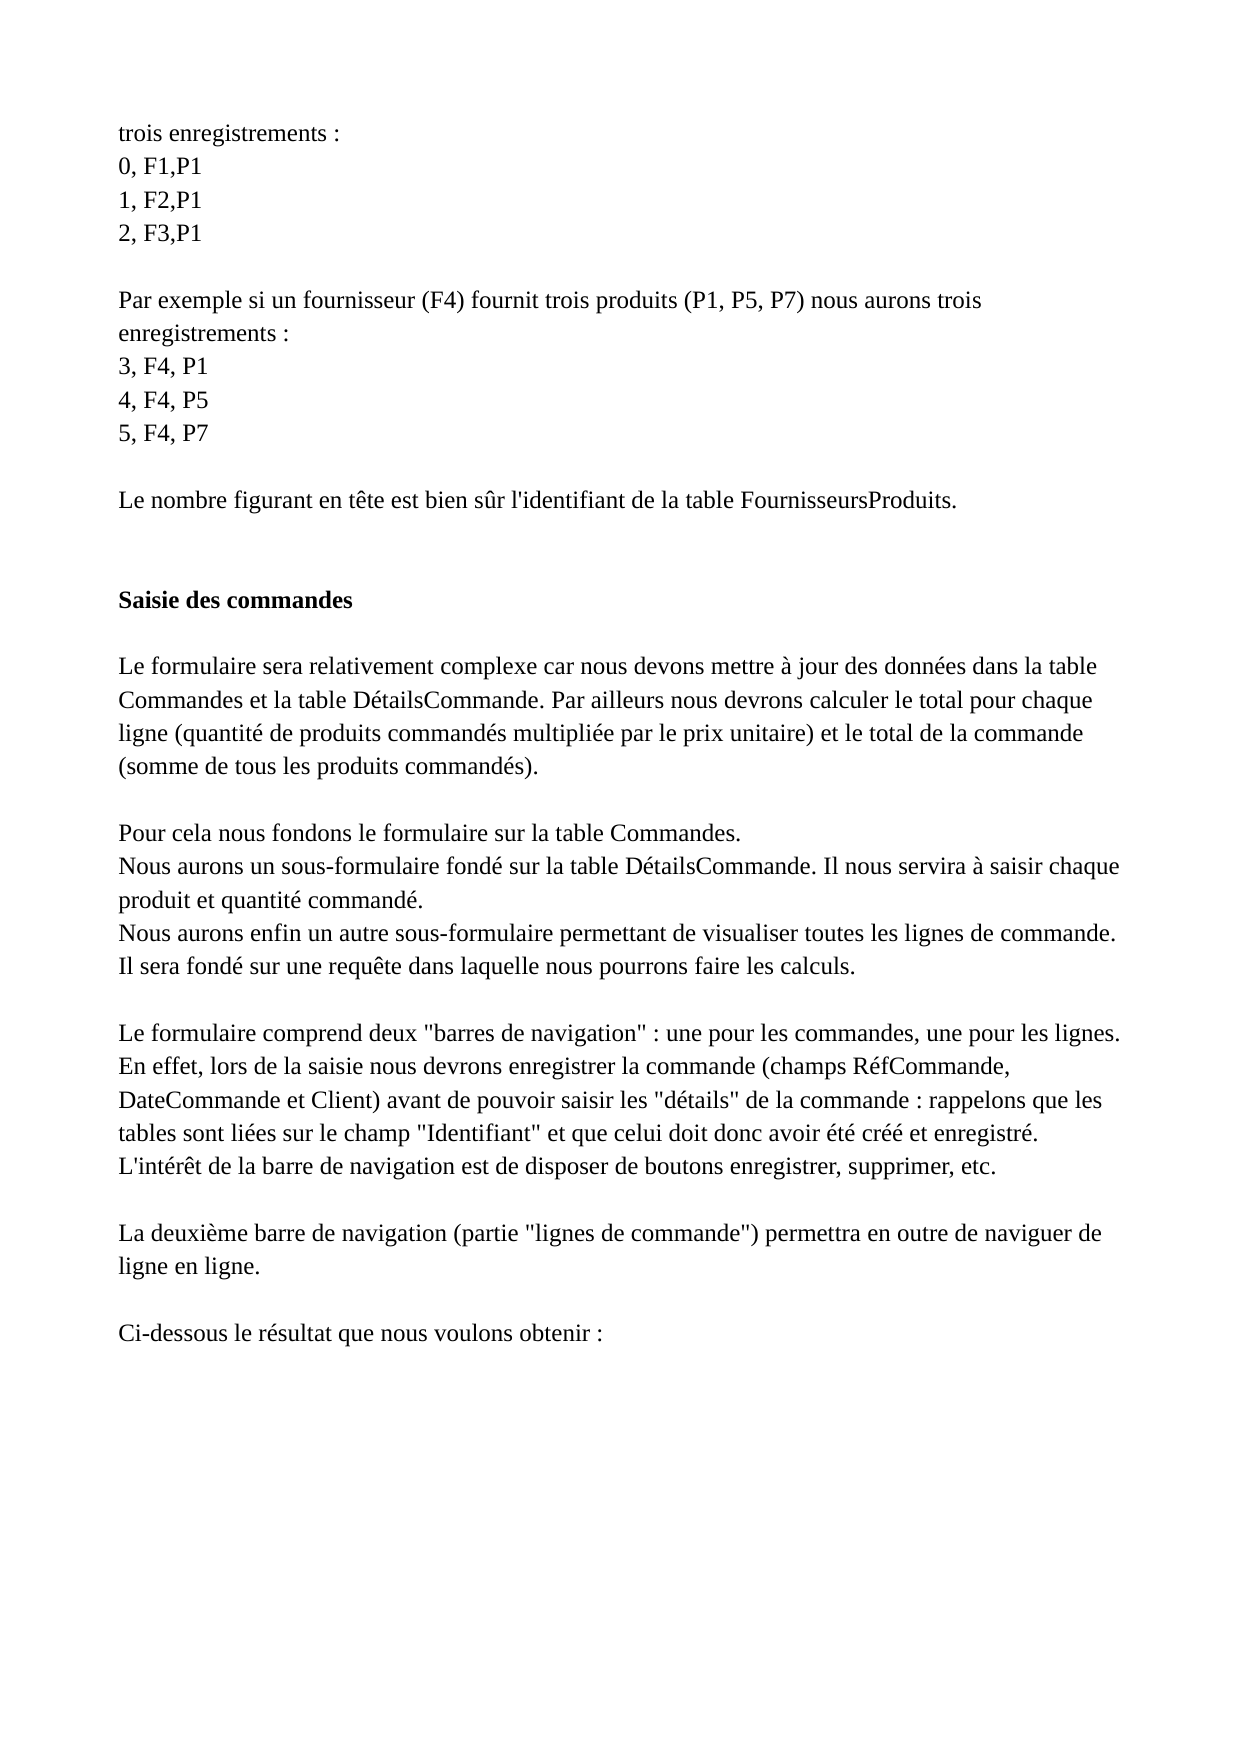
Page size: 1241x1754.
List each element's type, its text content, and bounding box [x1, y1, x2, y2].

text trois enregistrements : 0, F1,P1 1, F2,P1 2, F3,P1 Par exemple si un fournisseur (F4) fournit trois produits (P1, P5, P7) nous aurons trois enregistrements : 3, F4, P1 4, F4, P5 5, F4, P7 Le nombre figurant en tête est bien sûr l'identifiant de la table FournisseursProduits. Saisie des commandes Le formulaire sera relativement complexe car nous devons mettre à jour des données dans la table Commandes et la table DétailsCommande. Par ailleurs nous devrons calculer le total pour chaque ligne (quantité de produits commandés multipliée par le prix unitaire) et le total de la commande (somme de tous les produits commandés). Pour cela nous fondons le formulaire sur la table Commandes. Nous aurons un sous-formulaire fondé sur la table DétailsCommande. Il nous servira à saisir chaque produit et quantité commandé. Nous aurons enfin un autre sous-formulaire permettant de visualiser toutes les lignes de commande. Il sera fondé sur une requête dans laquelle nous pourrons faire les calculs. Le formulaire comprend deux "barres de navigation" : une pour les commandes, une pour les lignes. En effet, lors de la saisie nous devrons enregistrer la commande (champs RéfCommande, DateCommande et Client) avant de pouvoir saisir les "détails" de la commande : rappelons que les tables sont liées sur le champ "Identifiant" et que celui doit donc avoir été créé et enregistré. L'intérêt de la barre de navigation est de disposer de boutons enregistrer, supprimer, etc. La deuxième barre de navigation (partie "lignes de commande") permettra en outre de naviguer de ligne en ligne. Ci-dessous le résultat que nous voulons obtenir : [118, 118, 1122, 1380]
